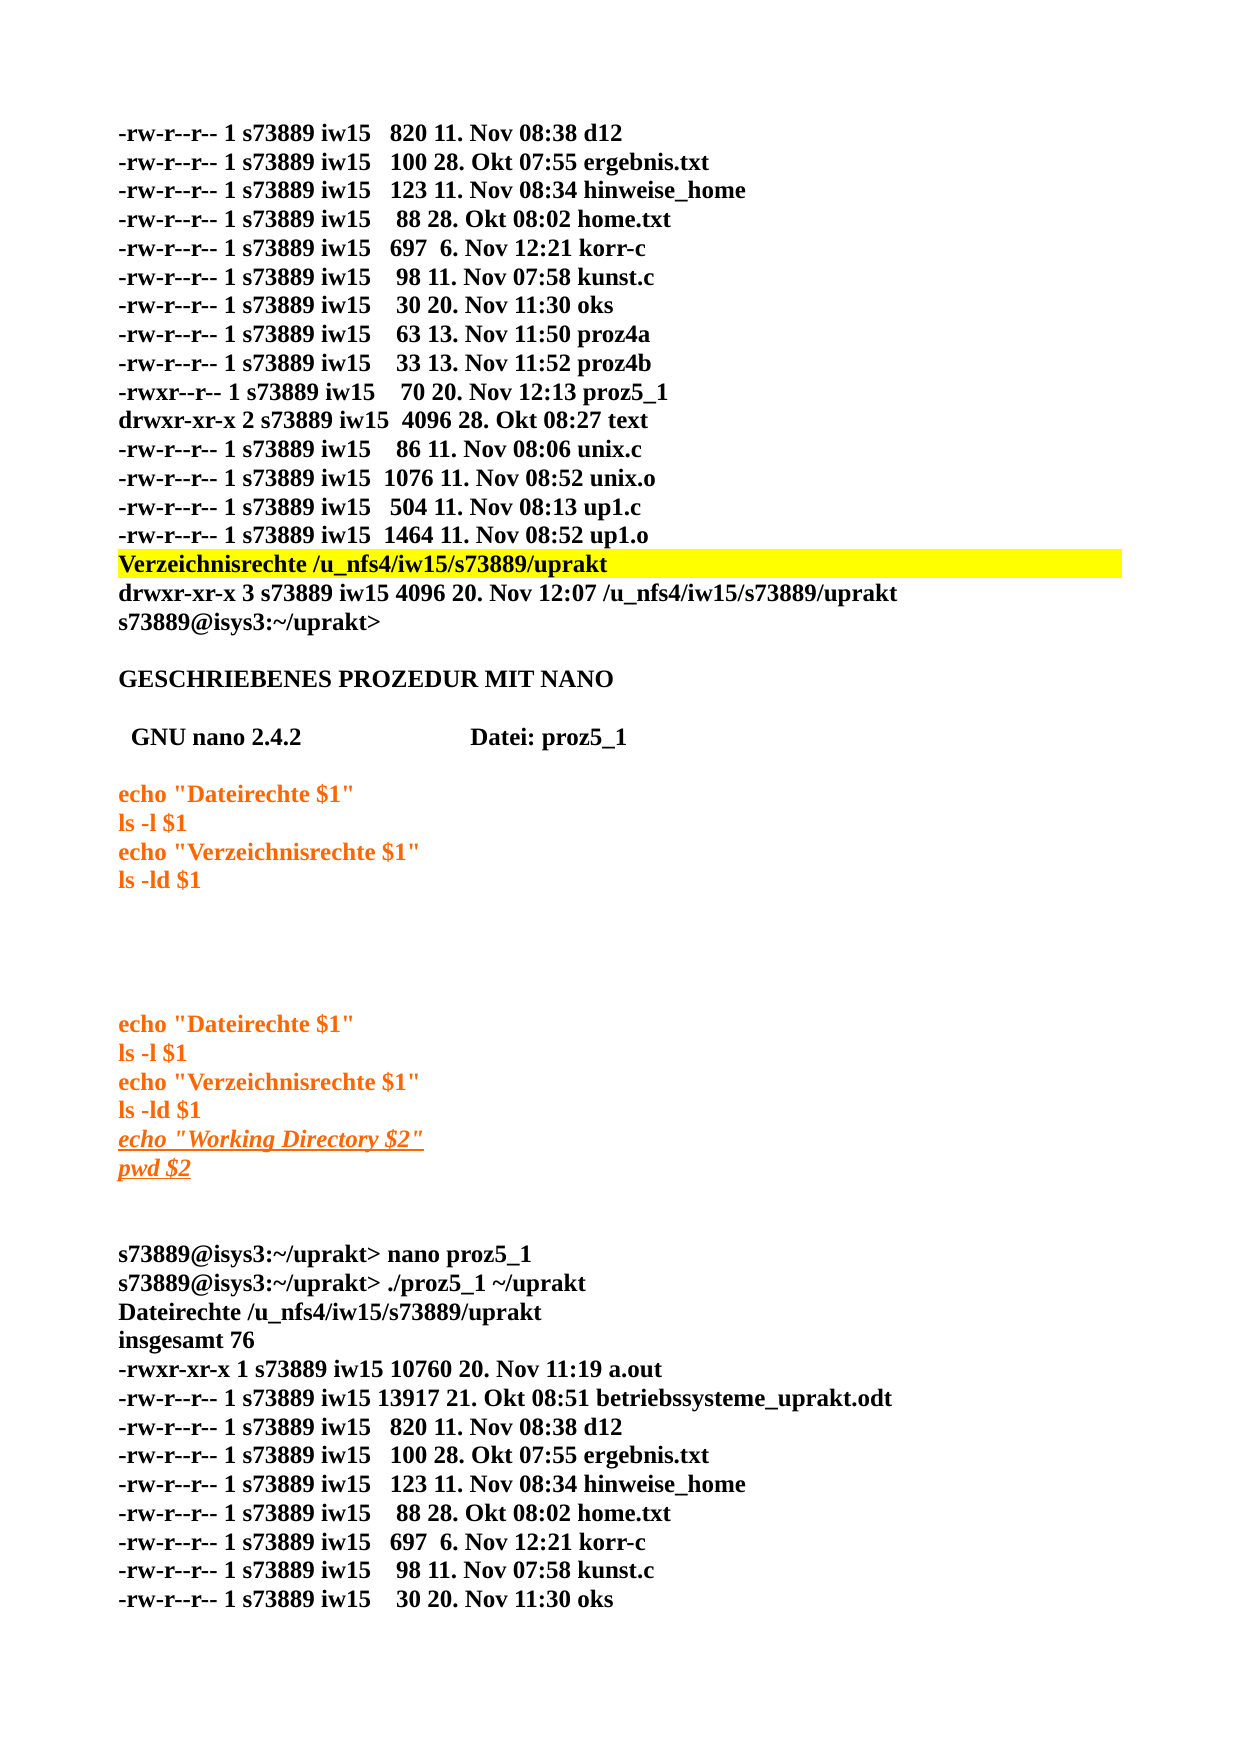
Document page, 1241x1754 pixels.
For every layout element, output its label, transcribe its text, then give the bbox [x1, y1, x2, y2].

text -rw-r--r-- 1 s73889 iw15 33 13. Nov 11:52 proz4b [118, 348, 1122, 377]
text drwxr-xr-x 3 s73889 iw15 4096 20. Nov 12:07 /u_nfs4/iw15/s73889/uprakt [118, 578, 1122, 607]
text -rw-r--r-- 1 s73889 iw15 100 28. Okt 07:55 ergebnis.txt [118, 1441, 1122, 1469]
text -rw-r--r-- 1 s73889 iw15 13917 21. Okt 08:51 betriebssysteme_uprakt.odt [118, 1383, 1122, 1412]
text -rw-r--r-- 1 s73889 iw15 1464 11. Nov 08:52 up1.o [118, 521, 1122, 549]
text -rw-r--r-- 1 s73889 iw15 1076 11. Nov 08:52 unix.o [118, 463, 1122, 492]
text -rw-r--r-- 1 s73889 iw15 86 11. Nov 08:06 unix.c [118, 434, 1122, 463]
text Verzeichnisrechte /u_nfs4/iw15/s73889/uprakt [118, 549, 1122, 578]
text GNU nano 2.4.2 Datei: proz5_1 [118, 722, 1122, 751]
text ls -l $1 [118, 808, 1122, 837]
text -rw-r--r-- 1 s73889 iw15 123 11. Nov 08:34 hinweise_home [118, 1469, 1122, 1498]
text pwd $2 [118, 1153, 1122, 1182]
text echo "Dateirechte $1" [118, 779, 1122, 808]
text insgesamt 76 [118, 1326, 1122, 1354]
text echo "Verzeichnisrechte $1" [118, 837, 1122, 866]
text -rw-r--r-- 1 s73889 iw15 98 11. Nov 07:58 kunst.c [118, 262, 1122, 291]
text -rwxr-xr-x 1 s73889 iw15 10760 20. Nov 11:19 a.out [118, 1354, 1122, 1383]
text s73889@isys3:~/uprakt> [118, 607, 1122, 636]
text -rw-r--r-- 1 s73889 iw15 30 20. Nov 11:30 oks [118, 291, 1122, 319]
text echo "Verzeichnisrechte $1" [118, 1067, 1122, 1096]
text -rw-r--r-- 1 s73889 iw15 697 6. Nov 12:21 korr-c [118, 233, 1122, 262]
text ls -l $1 [118, 1038, 1122, 1067]
text -rw-r--r-- 1 s73889 iw15 88 28. Okt 08:02 home.txt [118, 204, 1122, 233]
text -rw-r--r-- 1 s73889 iw15 820 11. Nov 08:38 d12 [118, 118, 1122, 147]
text drwxr-xr-x 2 s73889 iw15 4096 28. Okt 08:27 text [118, 406, 1122, 434]
text Dateirechte /u_nfs4/iw15/s73889/uprakt [118, 1297, 1122, 1326]
text -rw-r--r-- 1 s73889 iw15 100 28. Okt 07:55 ergebnis.txt [118, 147, 1122, 176]
text -rw-r--r-- 1 s73889 iw15 63 13. Nov 11:50 proz4a [118, 319, 1122, 348]
text -rw-r--r-- 1 s73889 iw15 697 6. Nov 12:21 korr-c [118, 1527, 1122, 1556]
text s73889@isys3:~/uprakt> ./proz5_1 ~/uprakt [118, 1268, 1122, 1297]
text -rwxr--r-- 1 s73889 iw15 70 20. Nov 12:13 proz5_1 [118, 377, 1122, 406]
text ls -ld $1 [118, 866, 1122, 894]
text s73889@isys3:~/uprakt> nano proz5_1 [118, 1239, 1122, 1268]
text -rw-r--r-- 1 s73889 iw15 30 20. Nov 11:30 oks [118, 1584, 1122, 1613]
text echo "Working Directory $2" [118, 1124, 1122, 1153]
text -rw-r--r-- 1 s73889 iw15 88 28. Okt 08:02 home.txt [118, 1498, 1122, 1527]
text ls -ld $1 [118, 1096, 1122, 1124]
text -rw-r--r-- 1 s73889 iw15 98 11. Nov 07:58 kunst.c [118, 1556, 1122, 1584]
text echo "Dateirechte $1" [118, 1009, 1122, 1038]
text -rw-r--r-- 1 s73889 iw15 123 11. Nov 08:34 hinweise_home [118, 176, 1122, 204]
text -rw-r--r-- 1 s73889 iw15 820 11. Nov 08:38 d12 [118, 1412, 1122, 1441]
text -rw-r--r-- 1 s73889 iw15 504 11. Nov 08:13 up1.c [118, 492, 1122, 521]
text GESCHRIEBENES PROZEDUR MIT NANO [118, 664, 1122, 693]
